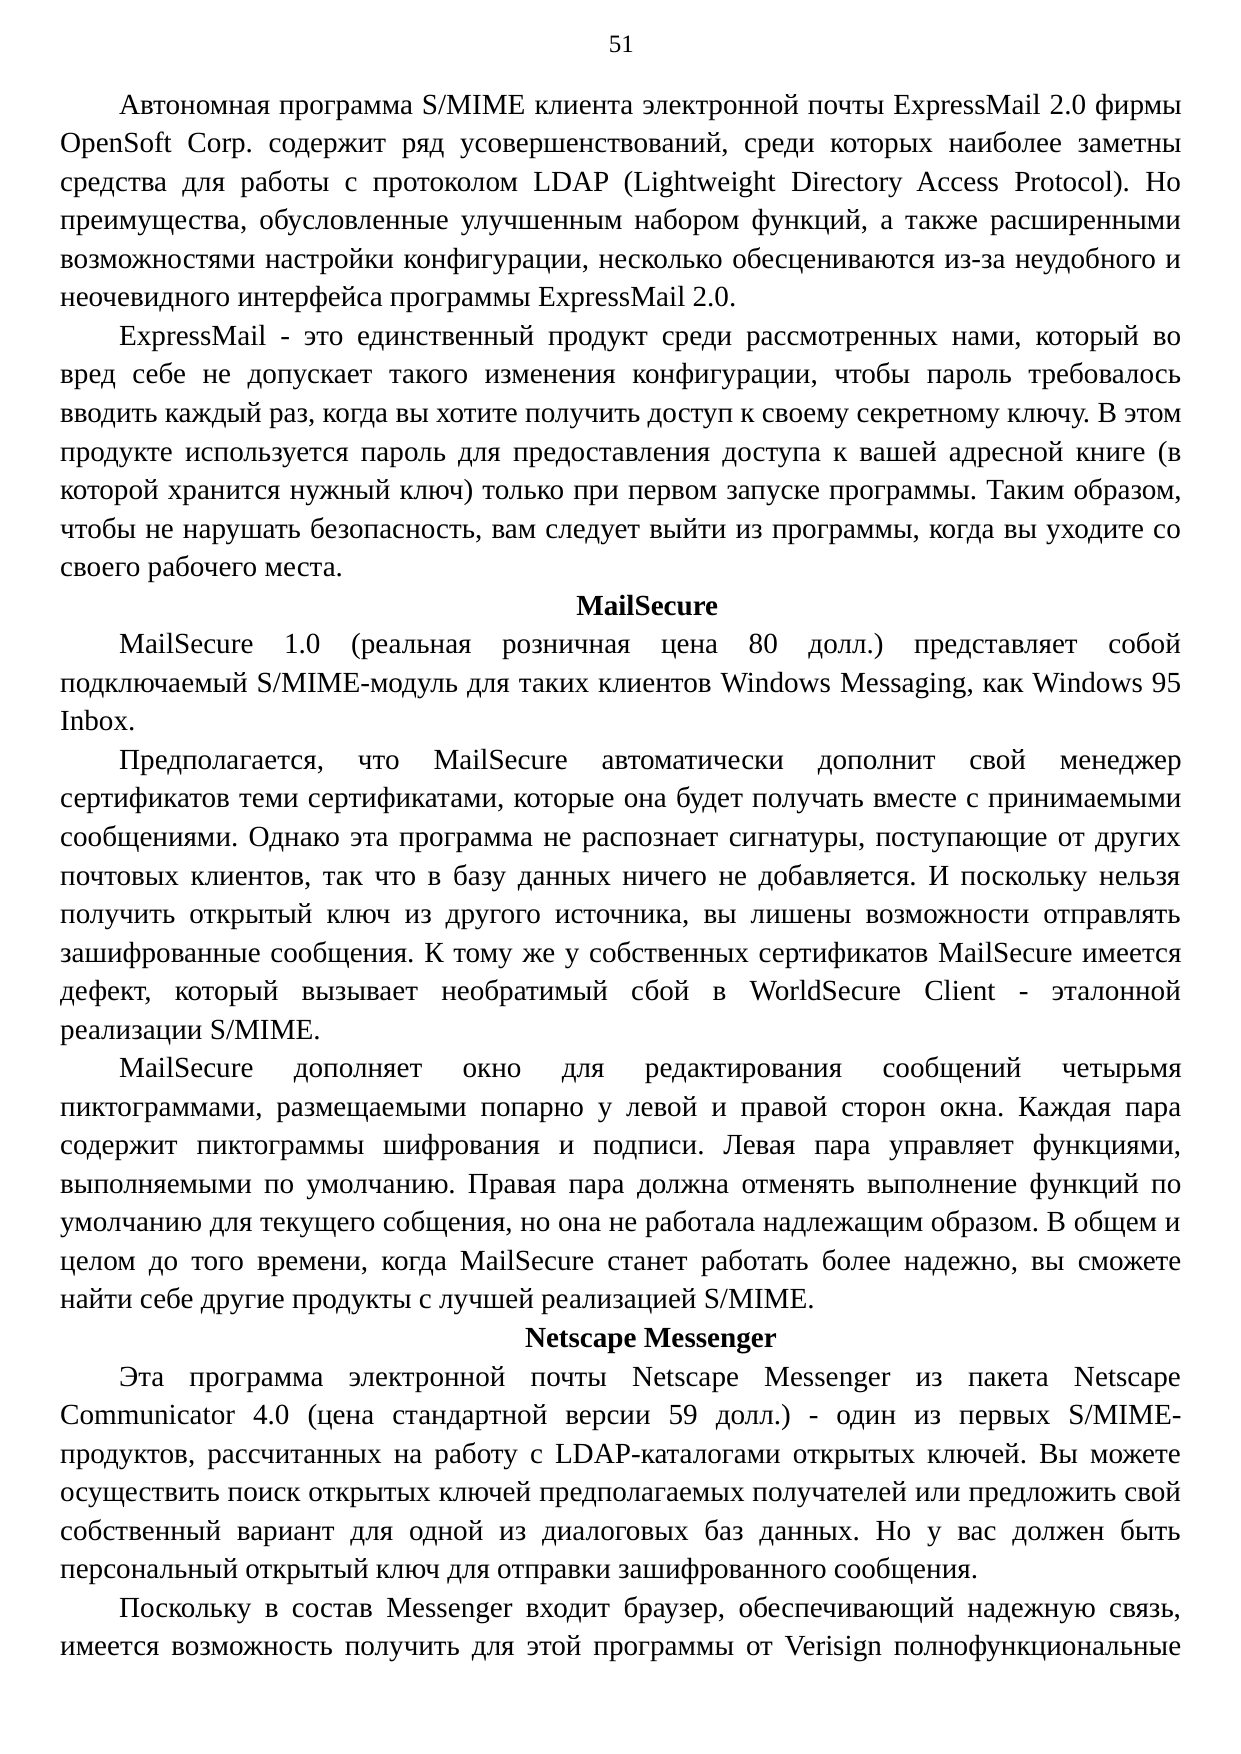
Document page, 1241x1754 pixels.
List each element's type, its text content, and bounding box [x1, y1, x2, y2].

text MailSecure 1.0 (реальная розничная цена 80 долл.) представляет собой подключаемый S/MIME-модуль для таких клиентов Windows Messaging, как Windows 95 Inbox. [60, 626, 1182, 737]
text Автономная программа S/MIME клиента электронной почты ExpressMail 2.0 фирмы OpenSoft Corp. содержит ряд усовершенствований, среди которых наиболее заметны средства для работы с протоколом LDAP (Lightweight Directory Access Protocol). Но преимущества, обусловленные улучшенным набором функций, а также расширенными возможностями настройки конфигурации, несколько обесцениваются из-за неудобного и неочевидного интерфейса программы ExpressMail 2.0. [60, 87, 1182, 313]
text Поскольку в состав Messenger входит браузер, обеспечивающий надежную связь, имеется возможность получить для этой программы от Verisign полнофункциональные [60, 1590, 1182, 1662]
text Эта программа электронной почты Netscape Messenger из пакета Netscape Communicator 4.0 (цена стандартной версии 59 долл.) - один из первых S/MIME-продуктов, рассчитанных на работу с LDAP-каталогами открытых ключей. Вы можете осуществить поиск открытых ключей предполагаемых получателей или предложить свой собственный вариант для одной из диалоговых баз данных. Но у вас должен быть персональный открытый ключ для отправки зашифрованного сообщения. [60, 1359, 1182, 1585]
text Предполагается, что MailSecure автоматически дополнит свой менеджер сертификатов теми сертификатами, которые она будет получать вместе с принимаемыми сообщениями. Однако эта программа не распознает сигнатуры, поступающие от других почтовых клиентов, так что в базу данных ничего не добавляется. И поскольку нельзя получить открытый ключ из другого источника, вы лишены возможности отправлять зашифрованные сообщения. К тому же у собственных сертификатов MailSecure имеется дефект, который вызывает необратимый сбой в WorldSecure Client - эталонной реализации S/MIME. [60, 742, 1182, 1045]
text MailSecure дополняет окно для редактирования сообщений четырьмя пиктограммами, размещаемыми попарно у левой и правой сторон окна. Каждая пара содержит пиктограммы шифрования и подписи. Левая пара управляет функциями, выполняемыми по умолчанию. Правая пара должна отменять выполнение функций по умолчанию для текущего собщения, но она не работала надлежащим образом. В общем и целом до того времени, когда MailSecure станет работать более надежно, вы сможете найти себе другие продукты с лучшей реализацией S/MIME. [60, 1050, 1182, 1315]
text MailSecure [60, 588, 1182, 621]
text ExpressMail - это единственный продукт среди рассмотренных нами, который во вред себе не допускает такого изменения конфигурации, чтобы пароль требовалось вводить каждый раз, когда вы хотите получить доступ к своему секретному ключу. В этом продукте используется пароль для предоставления доступа к вашей адресной книге (в которой хранится нужный ключ) только при первом запуске программы. Таким образом, чтобы не нарушать безопасность, вам следует выйти из программы, когда вы уходите со своего рабочего места. [60, 318, 1182, 583]
text Netscape Messenger [60, 1320, 1182, 1354]
